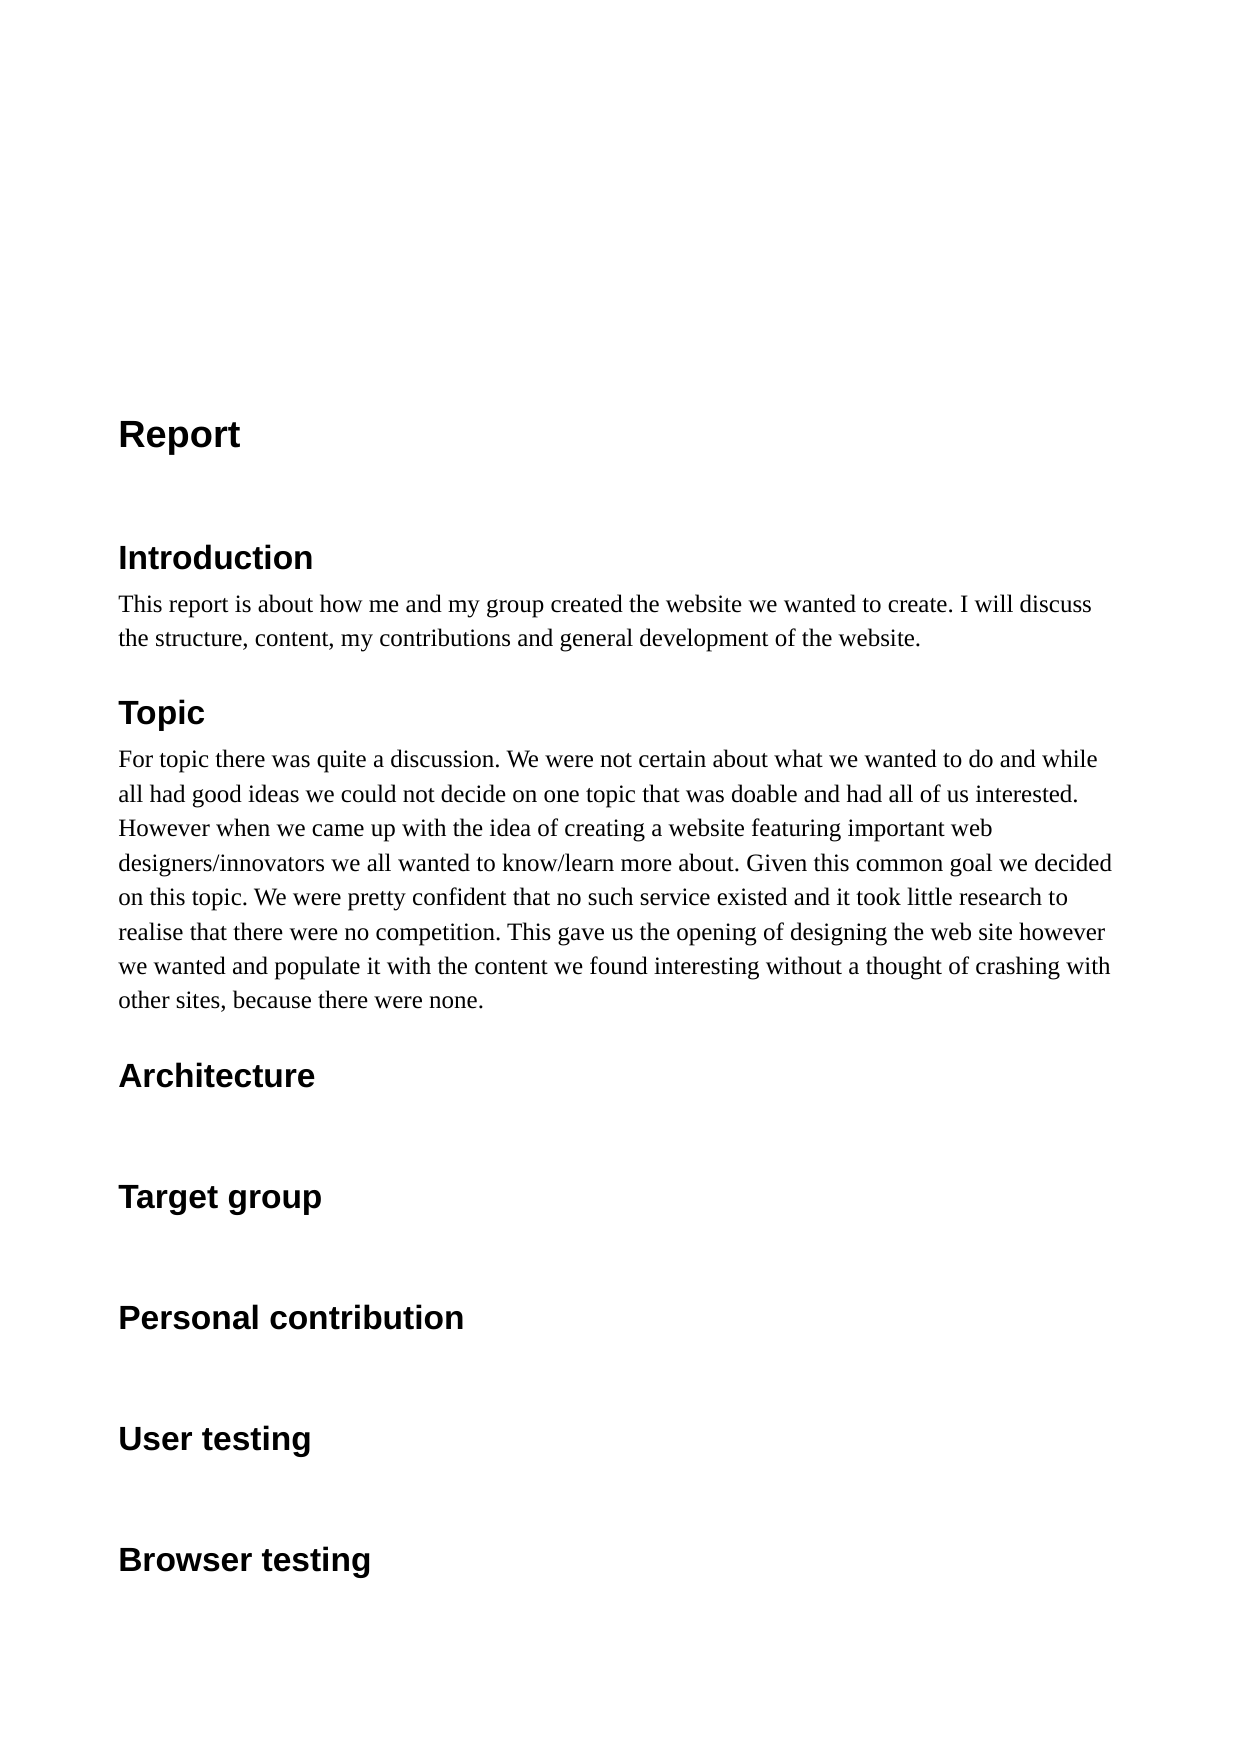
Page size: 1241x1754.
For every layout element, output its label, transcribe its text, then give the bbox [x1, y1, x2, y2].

subtitle Topic [118, 693, 1122, 732]
subtitle Architecture [118, 1055, 1122, 1094]
subtitle Personal contribution [118, 1297, 1122, 1336]
subtitle Report [118, 411, 1122, 455]
text This report is about how me and my group created the website we wanted to create. I will discuss the structure, content, my contributions and general development of the website. [118, 589, 1122, 652]
subtitle Target group [118, 1176, 1122, 1215]
subtitle User testing [118, 1418, 1122, 1457]
subtitle Introduction [118, 537, 1122, 576]
text For topic there was quite a discussion. We were not certain about what we wanted to do and while all had good ideas we could not decide on one topic that was doable and had all of us interested. However when we came up with the idea of creating a website featuring important web designers/innovators we all wanted to know/learn more about. Given this common goal we decided on this topic. We were pretty confident that no such service existed and it took little research to realise that there were no competition. This gave us the opening of designing the web site however we wanted and populate it with the content we found interesting without a thought of crashing with other sites, because there were none. [118, 744, 1122, 1014]
subtitle Browser testing [118, 1539, 1122, 1578]
